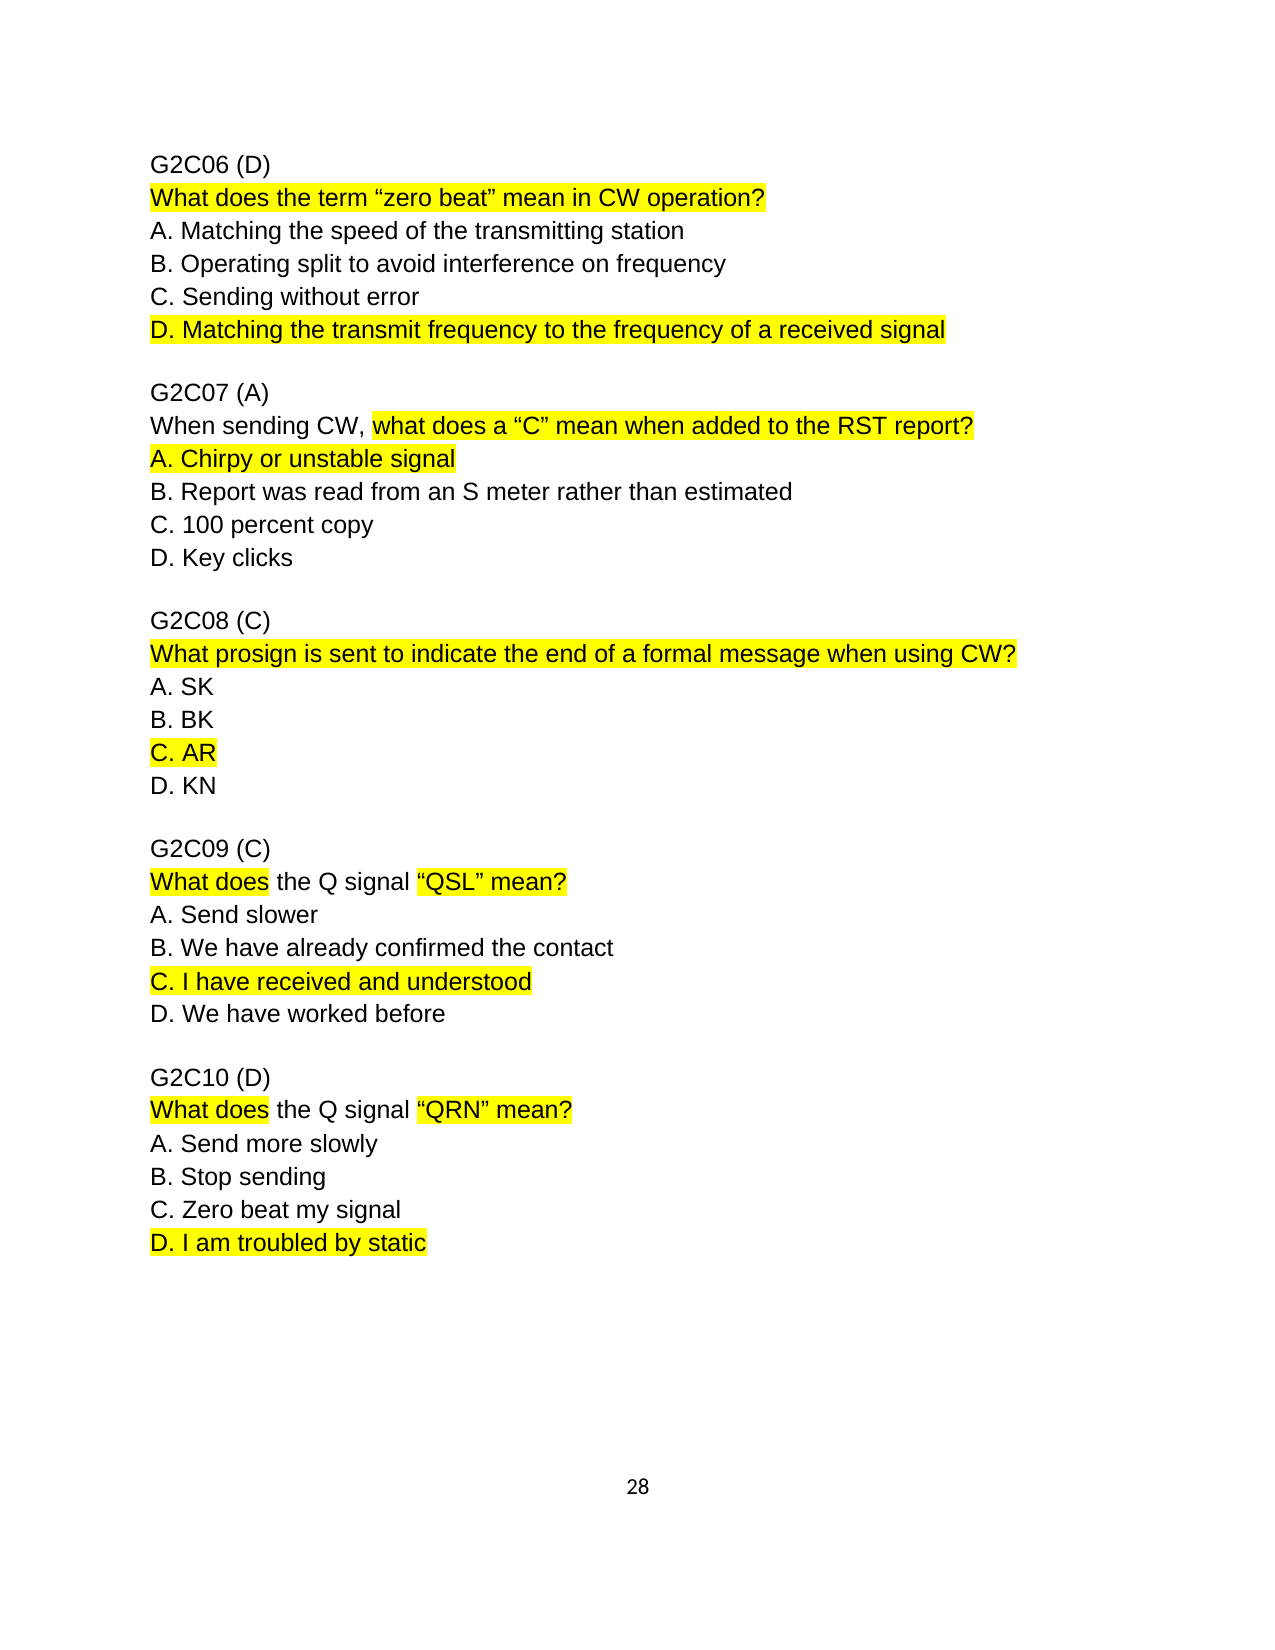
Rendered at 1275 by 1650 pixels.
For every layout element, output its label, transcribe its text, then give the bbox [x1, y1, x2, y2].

text G2C06 (D) What does the term “zero beat” mean in CW operation? A. Matching the speed of the transmitting station B. Operating split to avoid interference on frequency C. Sending without error D. Matching the transmit frequency to the frequency of a received signal [150, 150, 1125, 344]
text G2C10 (D) What does the Q signal “QRN” mean? A. Send more slowly B. Stop sending C. Zero beat my signal D. I am troubled by static [150, 1062, 1125, 1256]
text G2C09 (C) What does the Q signal “QSL” mean? A. Send slower B. We have already confirmed the contact C. I have received and understood D. We have worked before [150, 834, 1125, 1028]
text G2C07 (A) When sending CW, what does a “C” mean when added to the RST report? A. Chirpy or unstable signal B. Report was read from an S meter rather than estimated C. 100 percent copy D. Key clicks [150, 378, 1125, 572]
text G2C08 (C) What prosign is sent to indicate the end of a formal message when using CW? A. SK B. BK C. AR D. KN [150, 606, 1125, 800]
